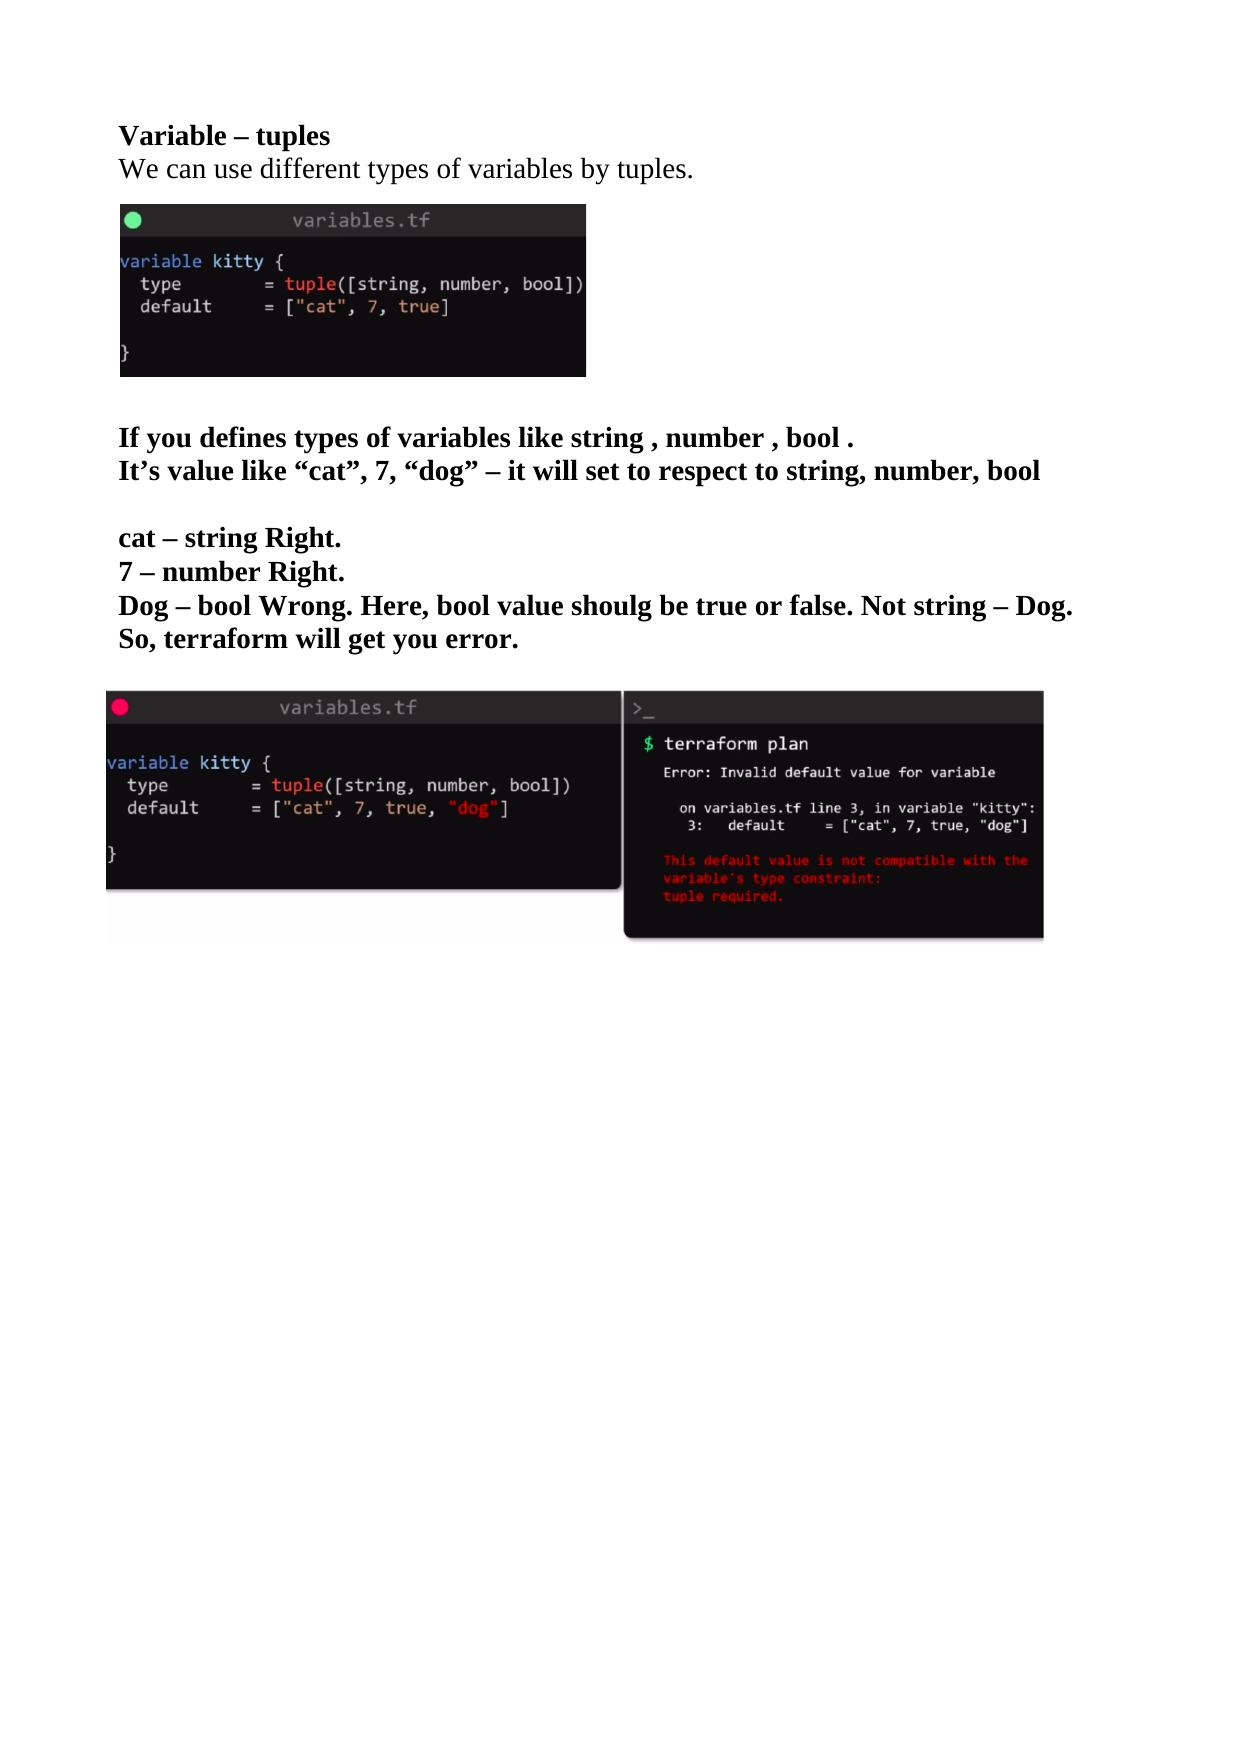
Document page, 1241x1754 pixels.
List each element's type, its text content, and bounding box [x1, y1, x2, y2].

text 7 – number Right. [118, 554, 1122, 588]
text Dog – bool Wrong. Here, bool value shoulg be true or false. Not string – Dog. [118, 588, 1122, 621]
text So, terraform will get you error. [118, 621, 1122, 655]
text If you defines types of variables like string , number , bool . [118, 420, 1122, 453]
text Variable – tuples [118, 118, 1122, 152]
picture [120, 204, 166, 377]
text cat – string Right. [118, 521, 1122, 554]
text It’s value like “cat”, 7, “dog” – it will set to respect to string, number, bool [118, 453, 1122, 487]
text We can use different types of variables by tuples. [118, 152, 1122, 185]
picture [106, 687, 1044, 945]
